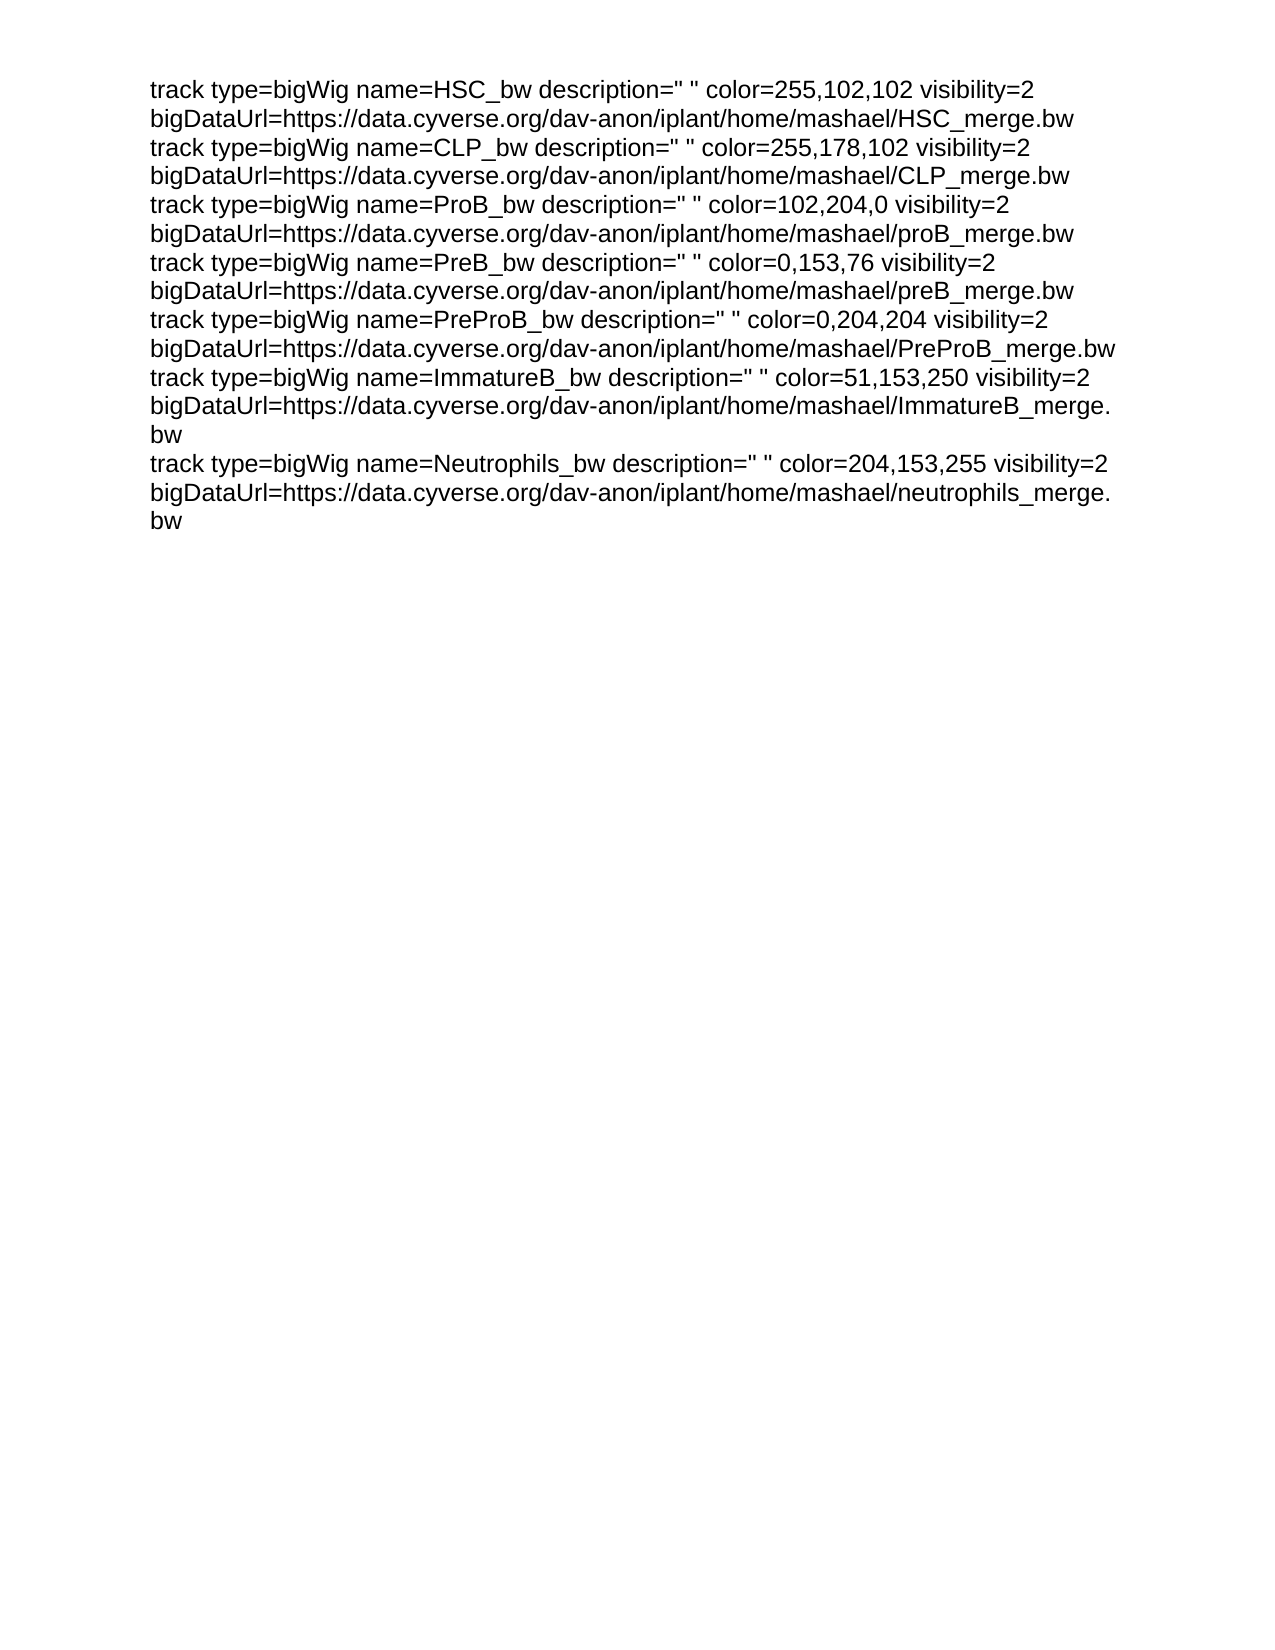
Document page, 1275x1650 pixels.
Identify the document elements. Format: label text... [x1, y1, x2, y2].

text track type=bigWig name=PreB_bw description=" " color=0,153,76 visibility=2 bigDataUrl=https://data.cyverse.org/dav-anon/iplant/home/mashael/preB_merge.bw [150, 247, 1125, 305]
text track type=bigWig name=ProB_bw description=" " color=102,204,0 visibility=2 bigDataUrl=https://data.cyverse.org/dav-anon/iplant/home/mashael/proB_merge.bw [150, 190, 1125, 247]
text track type=bigWig name=PreProB_bw description=" " color=0,204,204 visibility=2 bigDataUrl=https://data.cyverse.org/dav-anon/iplant/home/mashael/PreProB_merge.bw [150, 305, 1125, 362]
text track type=bigWig name=CLP_bw description=" " color=255,178,102 visibility=2 bigDataUrl=https://data.cyverse.org/dav-anon/iplant/home/mashael/CLP_merge.bw [150, 132, 1125, 190]
text track type=bigWig name=Neutrophils_bw description=" " color=204,153,255 visibility=2 bigDataUrl=https://data.cyverse.org/dav-anon/iplant/home/mashael/neutrophils_merge.bw [150, 449, 1125, 535]
text track type=bigWig name=HSC_bw description=" " color=255,102,102 visibility=2 bigDataUrl=https://data.cyverse.org/dav-anon/iplant/home/mashael/HSC_merge.bw [150, 75, 1125, 132]
text track type=bigWig name=ImmatureB_bw description=" " color=51,153,250 visibility=2 bigDataUrl=https://data.cyverse.org/dav-anon/iplant/home/mashael/ImmatureB_merge.bw [150, 362, 1125, 449]
